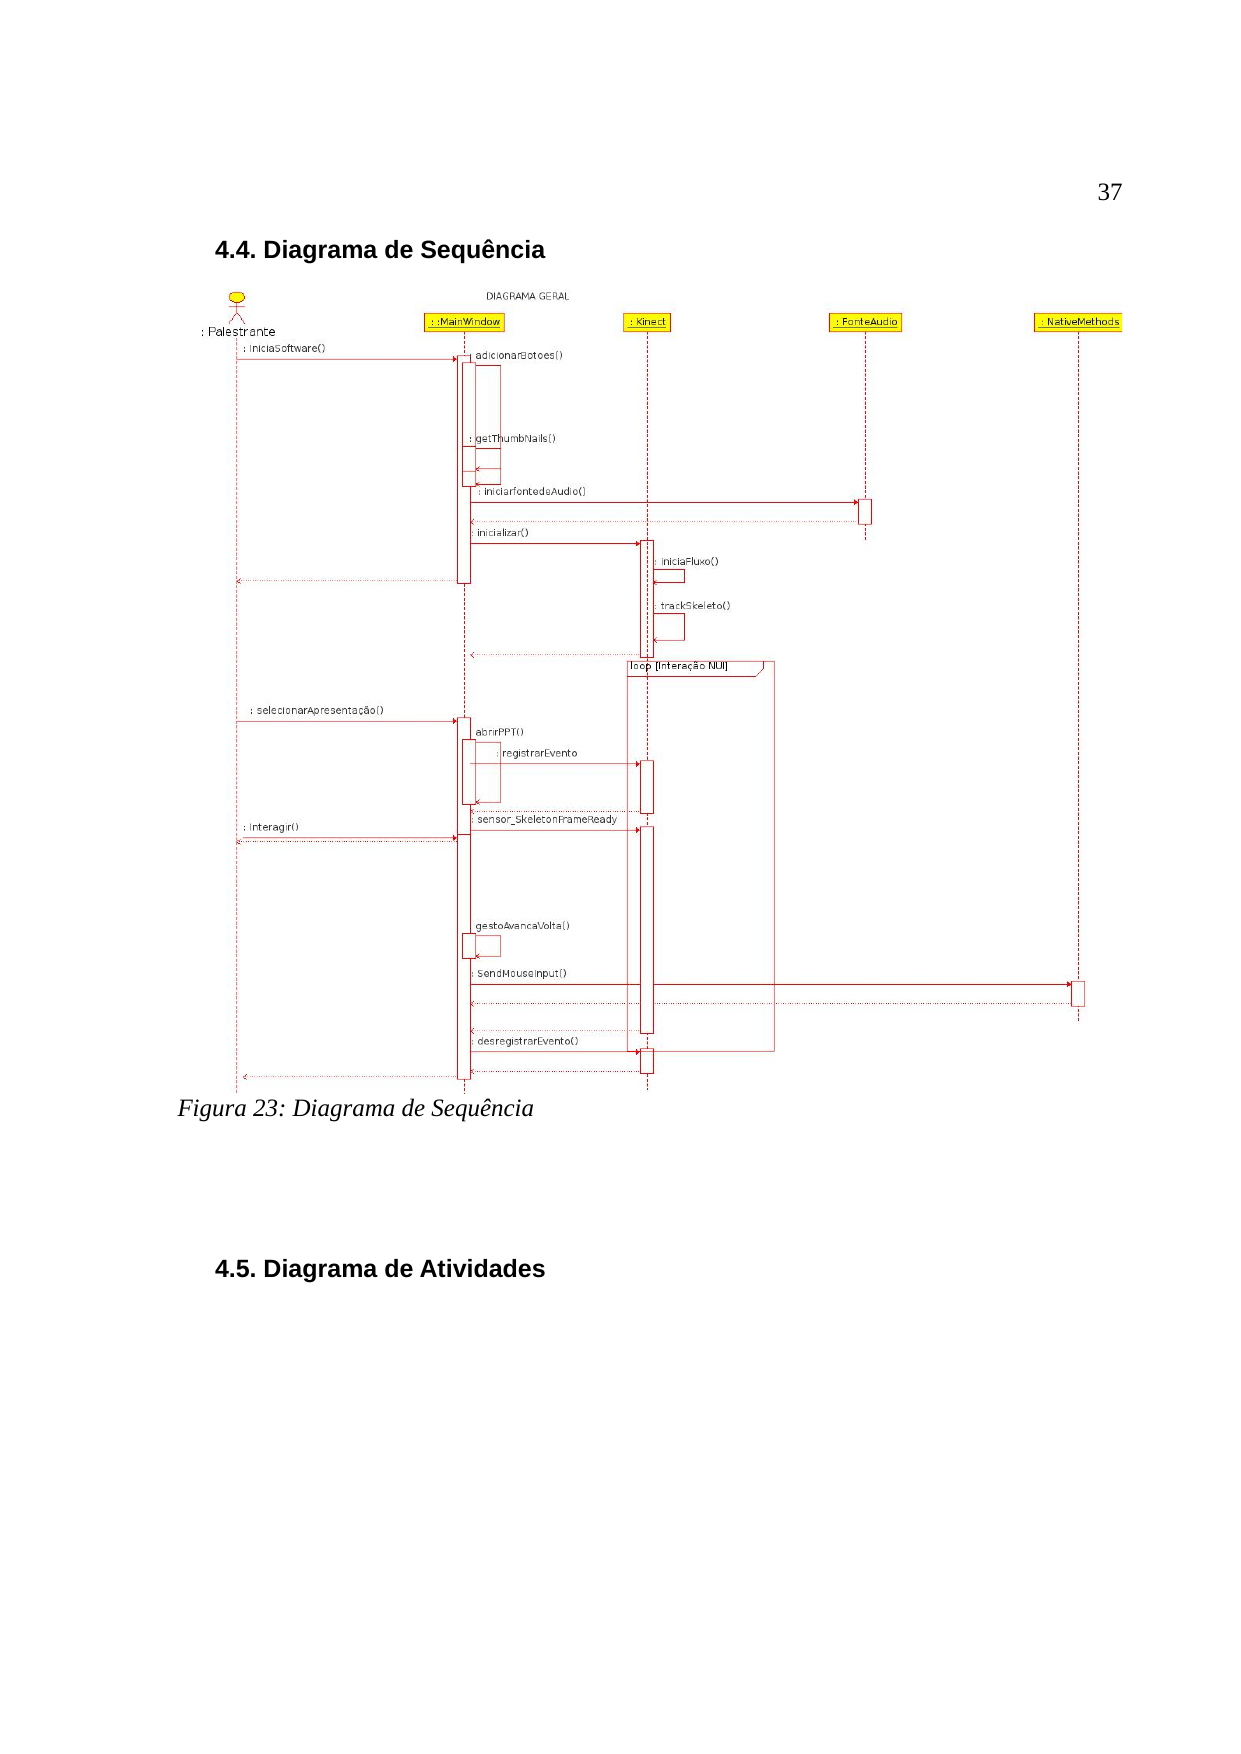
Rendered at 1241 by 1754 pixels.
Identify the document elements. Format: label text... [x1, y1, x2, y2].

text Figura 23: Diagrama de Sequência [177, 1094, 1122, 1122]
picture [177, 289, 1123, 1094]
subtitle 4.5. Diagrama de Atividades [215, 1254, 1122, 1283]
subtitle 4.4. Diagrama de Sequência [215, 235, 1122, 264]
